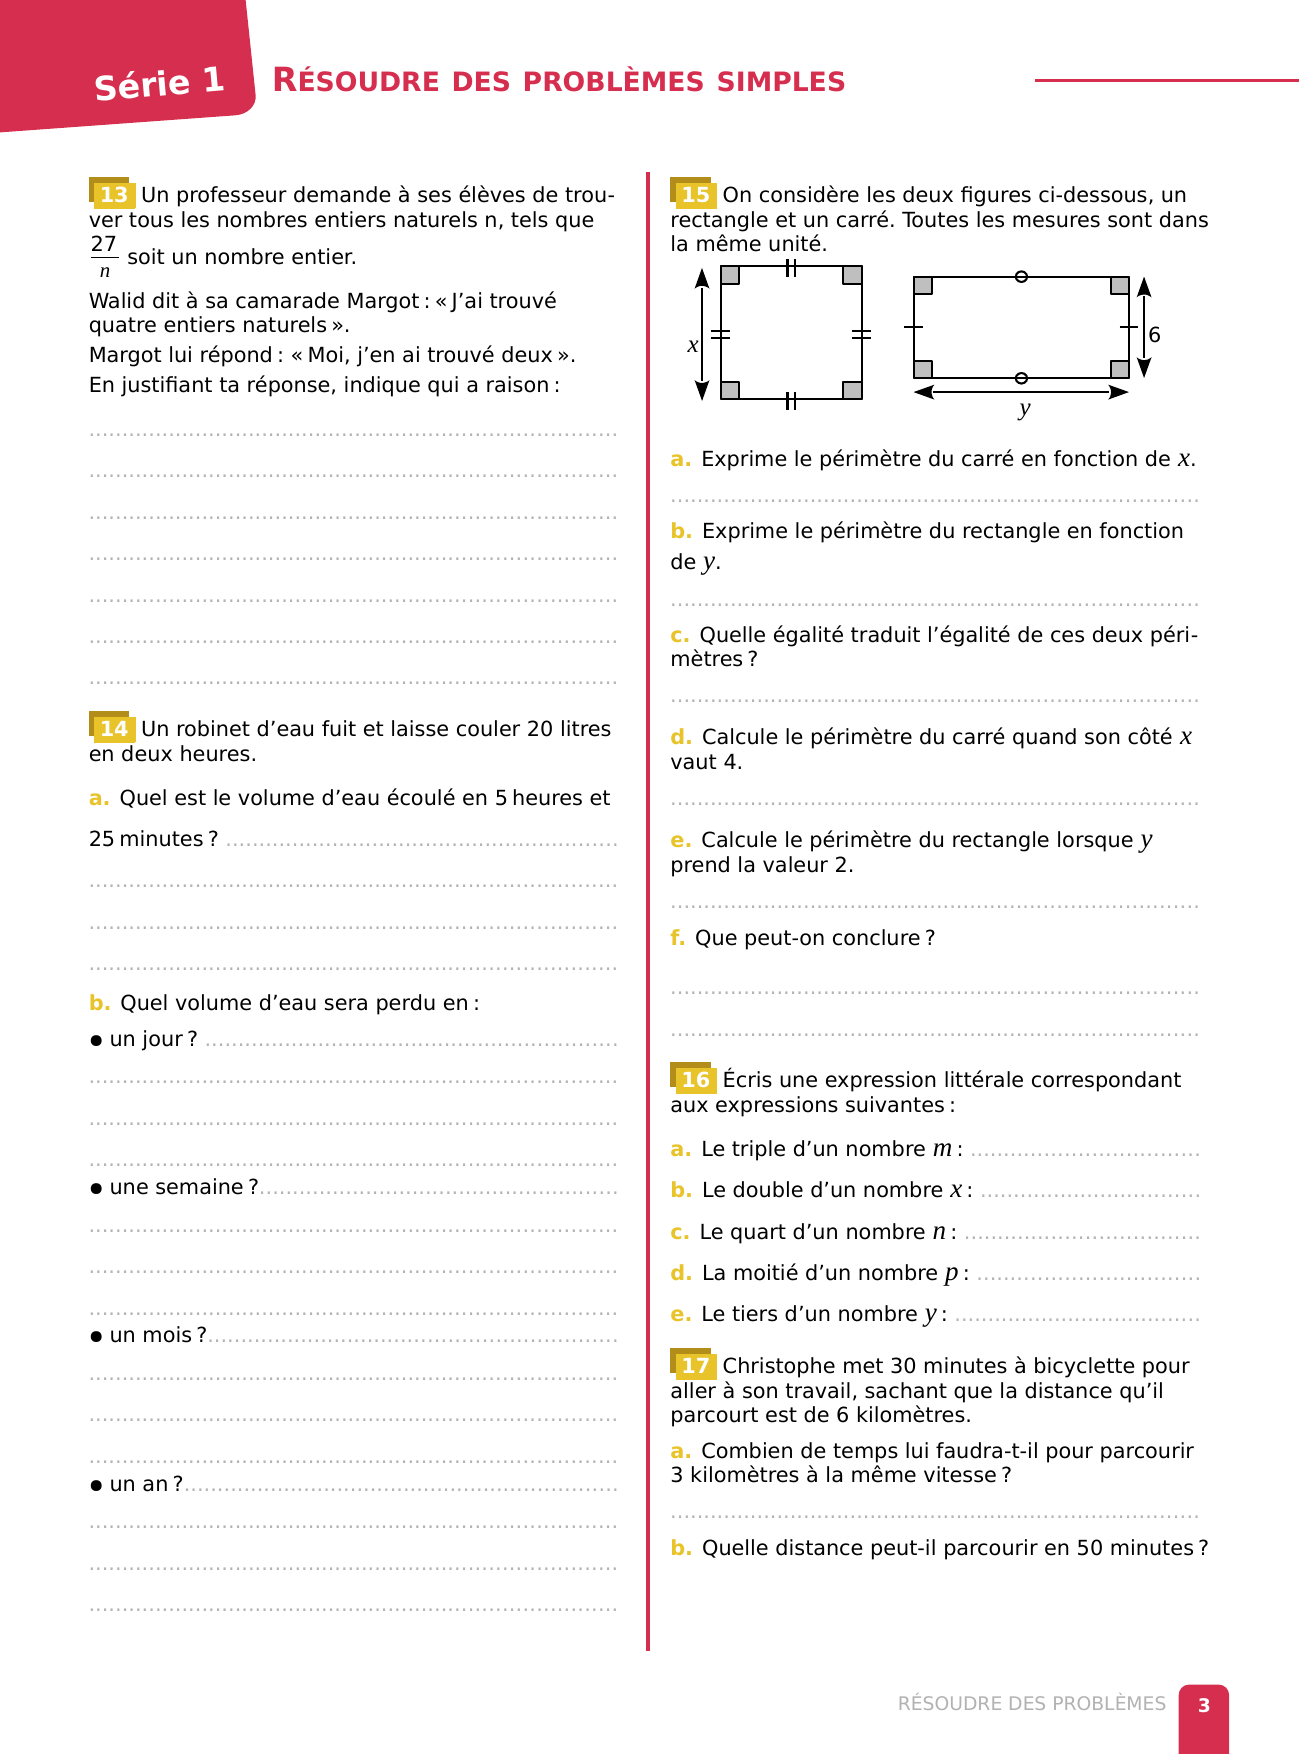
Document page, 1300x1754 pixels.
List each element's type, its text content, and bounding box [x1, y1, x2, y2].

subtitle Un professeur demande à ses élèves de trou­ver tous les nombres entiers naturels n, tels que soit un nombre entier. [88, 177, 629, 283]
list un mois ? [88, 1323, 629, 1347]
list Combien de temps lui faudra-t-il pour parcourir 3 kilomètres à la même vitesse ? [670, 1439, 1211, 1488]
list Exprime le périmètre du carré en fonction de x. [670, 268, 1211, 472]
subtitle Margot lui répond : « Moi, j’en ai trouvé deux ». [88, 343, 623, 367]
list Que peut-on conclure ? [670, 926, 1211, 950]
list Quel est le volume d’eau écoulé en 5 heures et 25 minutes ? [88, 772, 629, 855]
list La moitié d’un nombre p : [670, 1247, 1211, 1289]
list Le triple d’un nombre m : [670, 1123, 1211, 1165]
list Exprime le périmètre du rectangle en fonction de y. [670, 519, 1211, 575]
subtitle Walid dit à sa camarade Margot : « J’ai trouvé quatre entiers naturels ». [88, 289, 623, 337]
list Calcule le périmètre du carré quand son côté x vaut 4. [670, 719, 1211, 774]
subtitle Un robinet d’eau fuit et laisse couler 20 litres en deux heures. [88, 711, 629, 766]
list Quelle égalité traduit l’égalité de ces deux péri­mètres ? [670, 623, 1211, 671]
subtitle Christophe met 30 minutes à bicyclette pour aller à son travail, sachant que la distance qu’il parcourt est de 6 kilomètres. [670, 1348, 1211, 1427]
subtitle Écris une expression littérale correspondant aux expressions suivantes : [670, 1062, 1211, 1117]
list Le double d’un nombre x : [670, 1165, 1211, 1206]
subtitle On considère les deux figures ci-dessous, un rectangle et un carré. Toutes les mesures sont dans la même unité. [670, 177, 1211, 257]
list un jour ? [88, 1027, 629, 1051]
list Calcule le périmètre du rectangle lorsque y prend la valeur 2. [670, 822, 1211, 878]
list un an ? [88, 1472, 629, 1496]
list une semaine ? [88, 1175, 629, 1199]
list Le quart d’un nombre n : [670, 1206, 1211, 1247]
list Quelle distance peut-il parcourir en 50 minutes ? [670, 1536, 1211, 1560]
list Quel volume d’eau sera perdu en : [88, 991, 629, 1015]
subtitle En justifiant ta réponse, indique qui a raison : [88, 373, 623, 398]
list Le tiers d’un nombre y : [670, 1289, 1211, 1330]
